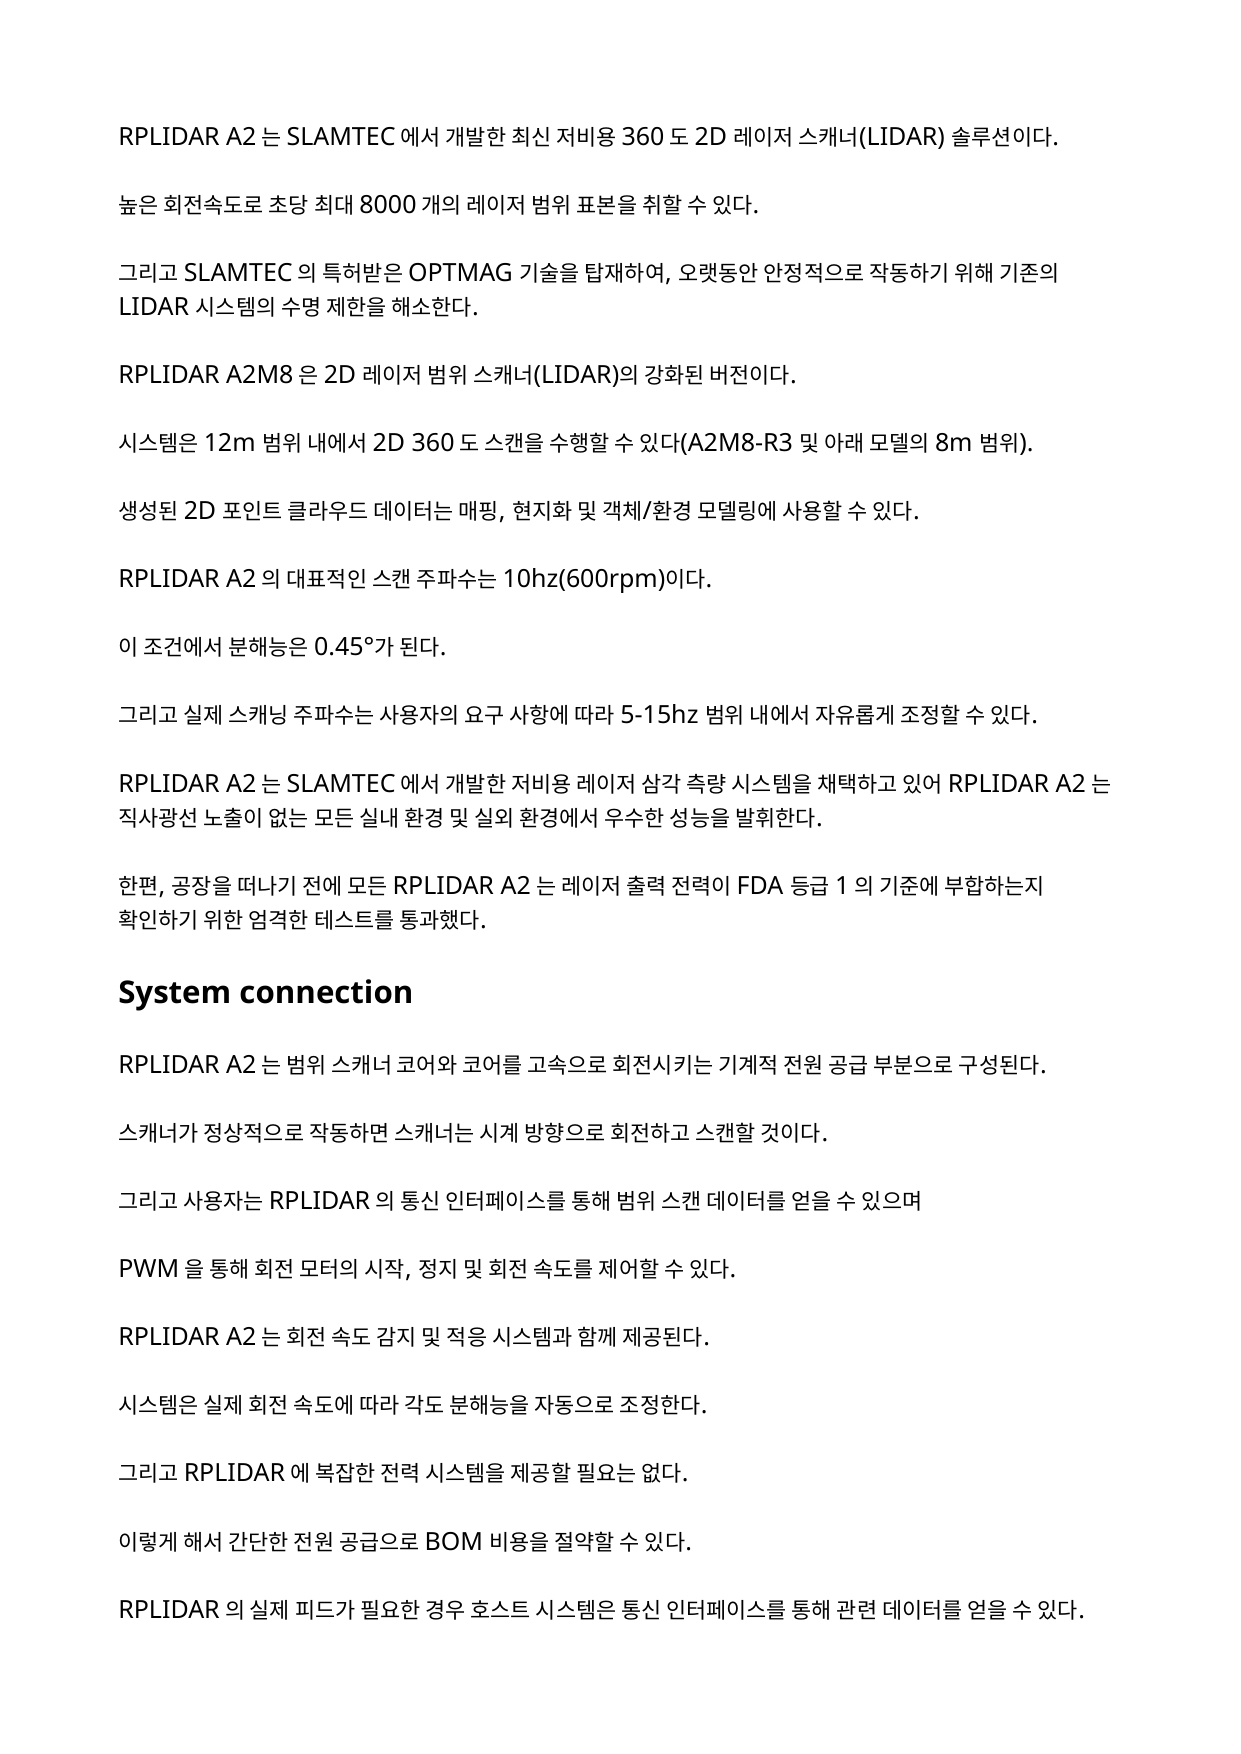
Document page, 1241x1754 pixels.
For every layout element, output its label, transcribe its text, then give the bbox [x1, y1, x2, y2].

text RPLIDAR A2의 대표적인 스캔 주파수는 10hz(600rpm)이다. [118, 561, 1122, 595]
text RPLIDAR A2는 SLAMTEC에서 개발한 저비용 레이저 삼각 측량 시스템을 채택하고 있어 RPLIDAR A2는 직사광선 노출이 없는 모든 실내 환경 및 실외 환경에서 우수한 성능을 발휘한다. [118, 765, 1122, 833]
text PWM을 통해 회전 모터의 시작, 정지 및 회전 속도를 제어할 수 있다. RPLIDAR A2는 회전 속도 감지 및 적응 시스템과 함께 제공된다. 시스템은 실제 회전 속도에 따라 각도 분해능을 자동으로 조정한다. 그리고 RPLIDAR에 복잡한 전력 시스템을 제공할 필요는 없다. 이렇게 해서 간단한 전원 공급으로 BOM 비용을 절약할 수 있다. RPLIDAR의 실제 피드가 필요한 경우 호스트 시스템은 통신 인터페이스를 통해 관련 데이터를 얻을 수 있다. [118, 1251, 1122, 1625]
text System connection [118, 970, 1122, 1012]
text RPLIDAR A2M8은 2D 레이저 범위 스캐너(LIDAR)의 강화된 버전이다. [118, 357, 1122, 391]
text 시스템은 12m 범위 내에서 2D 360도 스캔을 수행할 수 있다(A2M8-R3 및 아래 모델의 8m 범위). [118, 425, 1122, 459]
text 생성된 2D 포인트 클라우드 데이터는 매핑, 현지화 및 객체/환경 모델링에 사용할 수 있다. [118, 493, 1122, 527]
text RPLIDAR A2는 범위 스캐너 코어와 코어를 고속으로 회전시키는 기계적 전원 공급 부분으로 구성된다. 스캐너가 정상적으로 작동하면 스캐너는 시계 방향으로 회전하고 스캔할 것이다. [118, 1046, 1122, 1148]
text 그리고 실제 스캐닝 주파수는 사용자의 요구 사항에 따라 5-15hz 범위 내에서 자유롭게 조정할 수 있다. [118, 697, 1122, 731]
text 그리고 사용자는 RPLIDAR의 통신 인터페이스를 통해 범위 스캔 데이터를 얻을 수 있으며 [118, 1148, 1122, 1217]
text 높은 회전속도로 초당 최대 8000개의 레이저 범위 표본을 취할 수 있다. [118, 186, 1122, 220]
text 이 조건에서 분해능은 0.45°가 된다. [118, 629, 1122, 663]
text 한편, 공장을 떠나기 전에 모든 RPLIDAR A2는 레이저 출력 전력이 FDA 등급 1의 기준에 부합하는지 확인하기 위한 엄격한 테스트를 통과했다. [118, 867, 1122, 936]
text RPLIDAR A2는 SLAMTEC에서 개발한 최신 저비용 360도 2D 레이저 스캐너(LIDAR) 솔루션이다. [118, 118, 1122, 152]
text 그리고 SLAMTEC의 특허받은 OPTMAG 기술을 탑재하여, 오랫동안 안정적으로 작동하기 위해 기존의 LIDAR 시스템의 수명 제한을 해소한다. [118, 254, 1122, 322]
